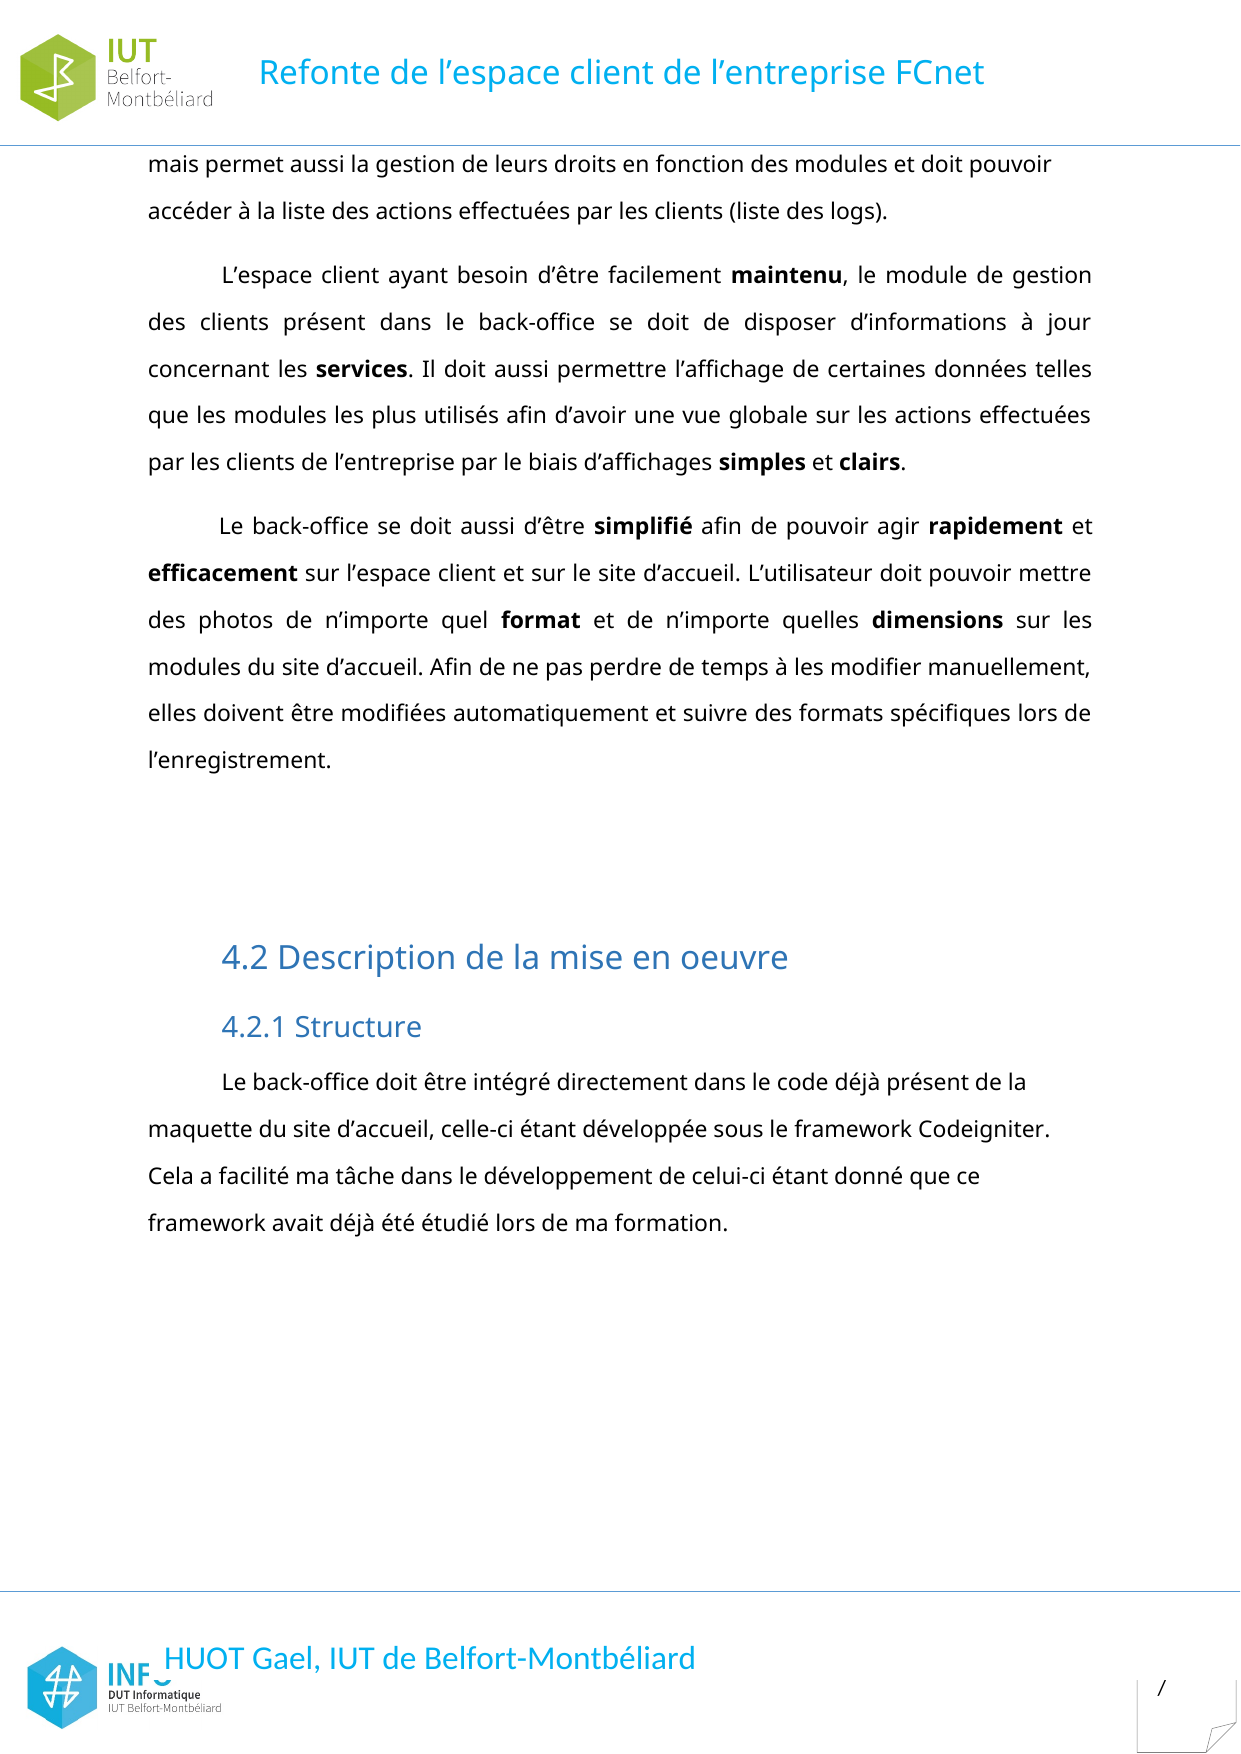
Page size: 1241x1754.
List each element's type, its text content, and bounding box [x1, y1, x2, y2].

subtitle 4.2.1 Structure [221, 1006, 1093, 1046]
text mais permet aussi la gestion de leurs droits en fonction des modules et doit pouvoir accéder à la liste des actions effectuées par les clients (liste des logs). [148, 148, 1093, 227]
subtitle 4.2 Description de la mise en oeuvre [221, 934, 1093, 979]
text Le back-office se doit aussi d’être simplifié afin de pouvoir agir rapidement et efficacement sur l’espace client et sur le site d’accueil. L’utilisateur doit pouvoir mettre des photos de n’importe quel format et de n’importe quelles dimensions sur les modules du site d’accueil. Afin de ne pas perdre de temps à les modifier manuellement, elles doivent être modifiées automatiquement et suivre des formats spécifiques lors de l’enregistrement. [148, 510, 1093, 776]
text L’espace client ayant besoin d’être facilement maintenu, le module de gestion des clients présent dans le back-office se doit de disposer d’informations à jour concernant les services. Il doit aussi permettre l’affichage de certaines données telles que les modules les plus utilisés afin d’avoir une vue globale sur les actions effectuées par les clients de l’entreprise par le biais d’affichages simples et clairs. [148, 259, 1093, 478]
text Le back-office doit être intégré directement dans le code déjà présent de la maquette du site d’accueil, celle-ci étant développée sous le framework Codeigniter. Cela a facilité ma tâche dans le développement de celui-ci étant donné que ce framework avait déjà été étudié lors de ma formation. [148, 1066, 1093, 1238]
